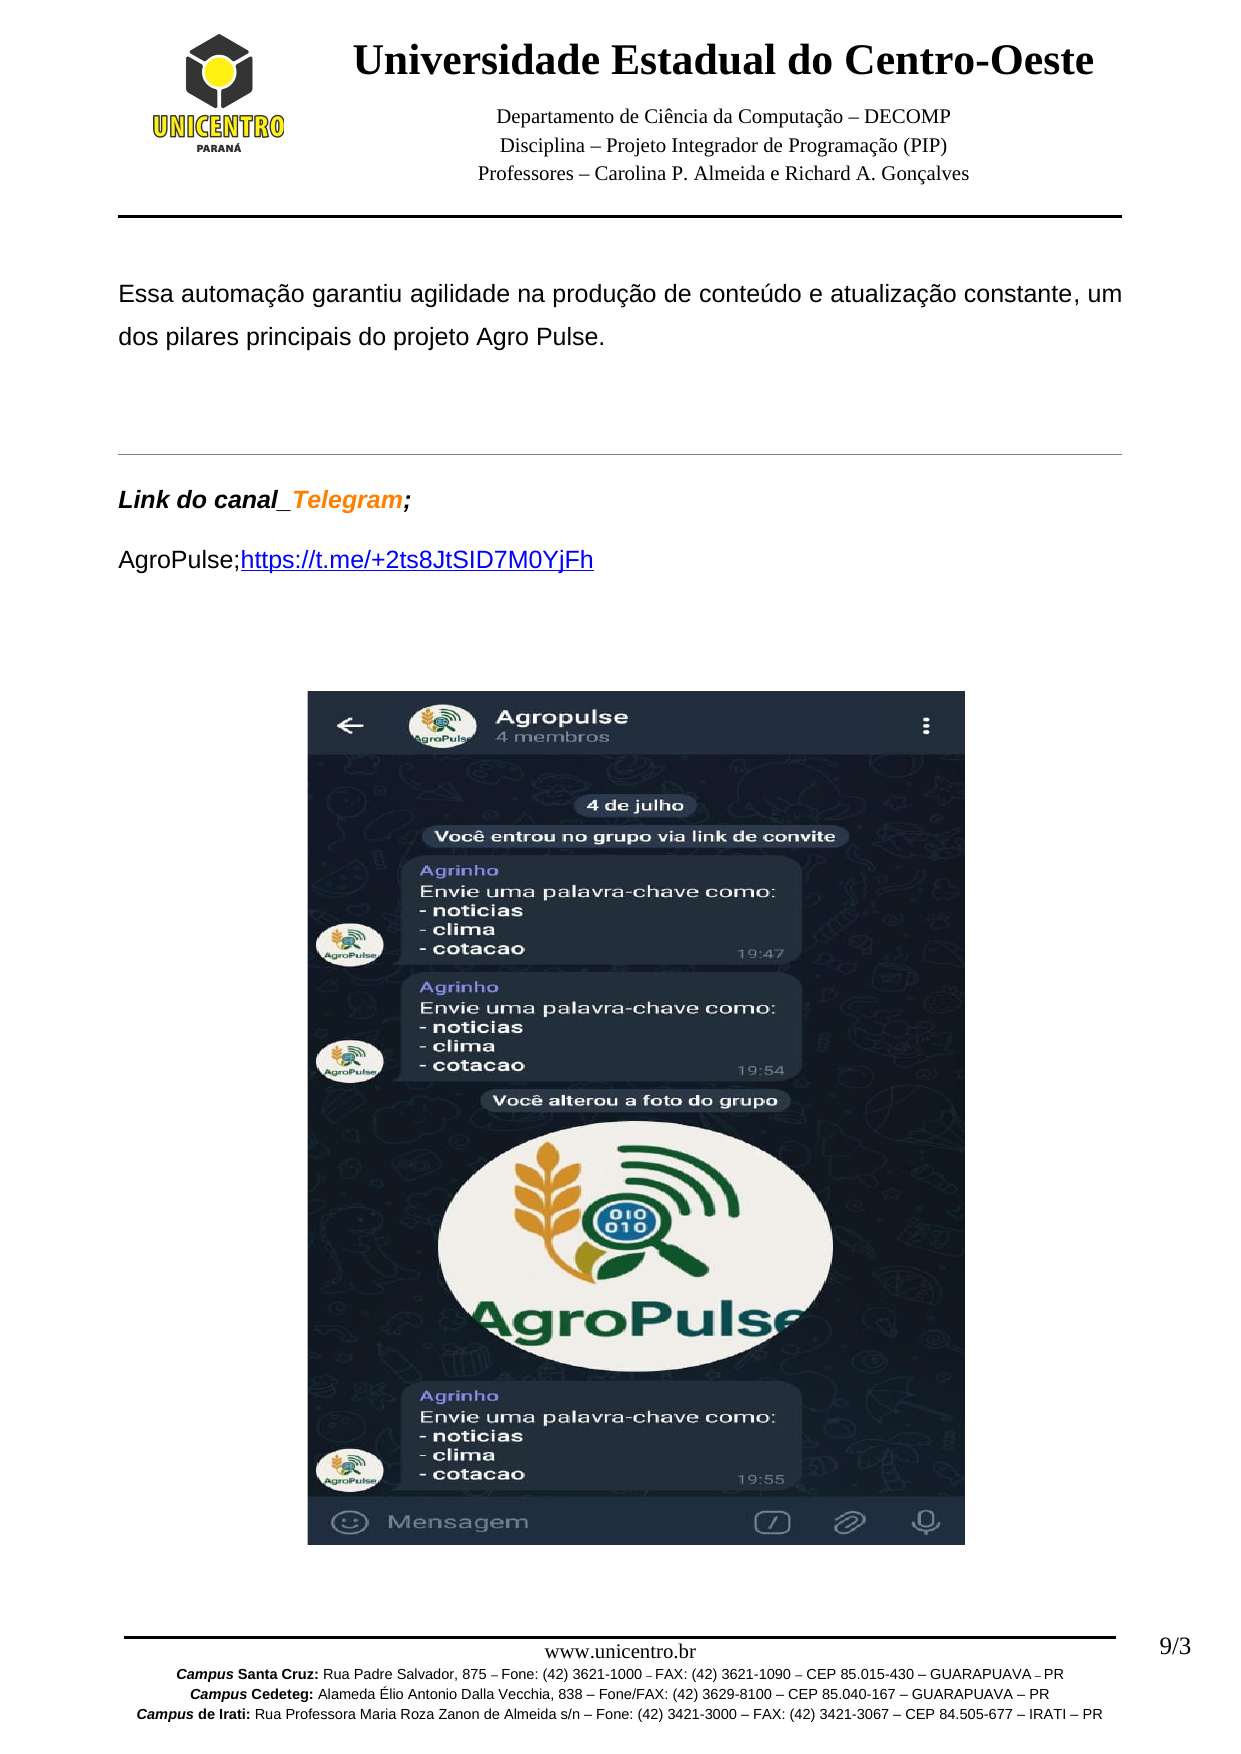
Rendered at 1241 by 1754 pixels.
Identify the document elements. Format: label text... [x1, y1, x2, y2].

text AgroPulse;https://t.me/+2ts8JtSID7M0YjFh [118, 545, 1122, 574]
picture [153, 34, 284, 152]
picture [307, 691, 965, 1545]
subtitle Link do canal_Telegram; [118, 485, 1122, 514]
text Essa automação garantiu agilidade na produção de conteúdo e atualização constante, um dos pilares principais do projeto Agro Pulse. [118, 279, 1122, 351]
